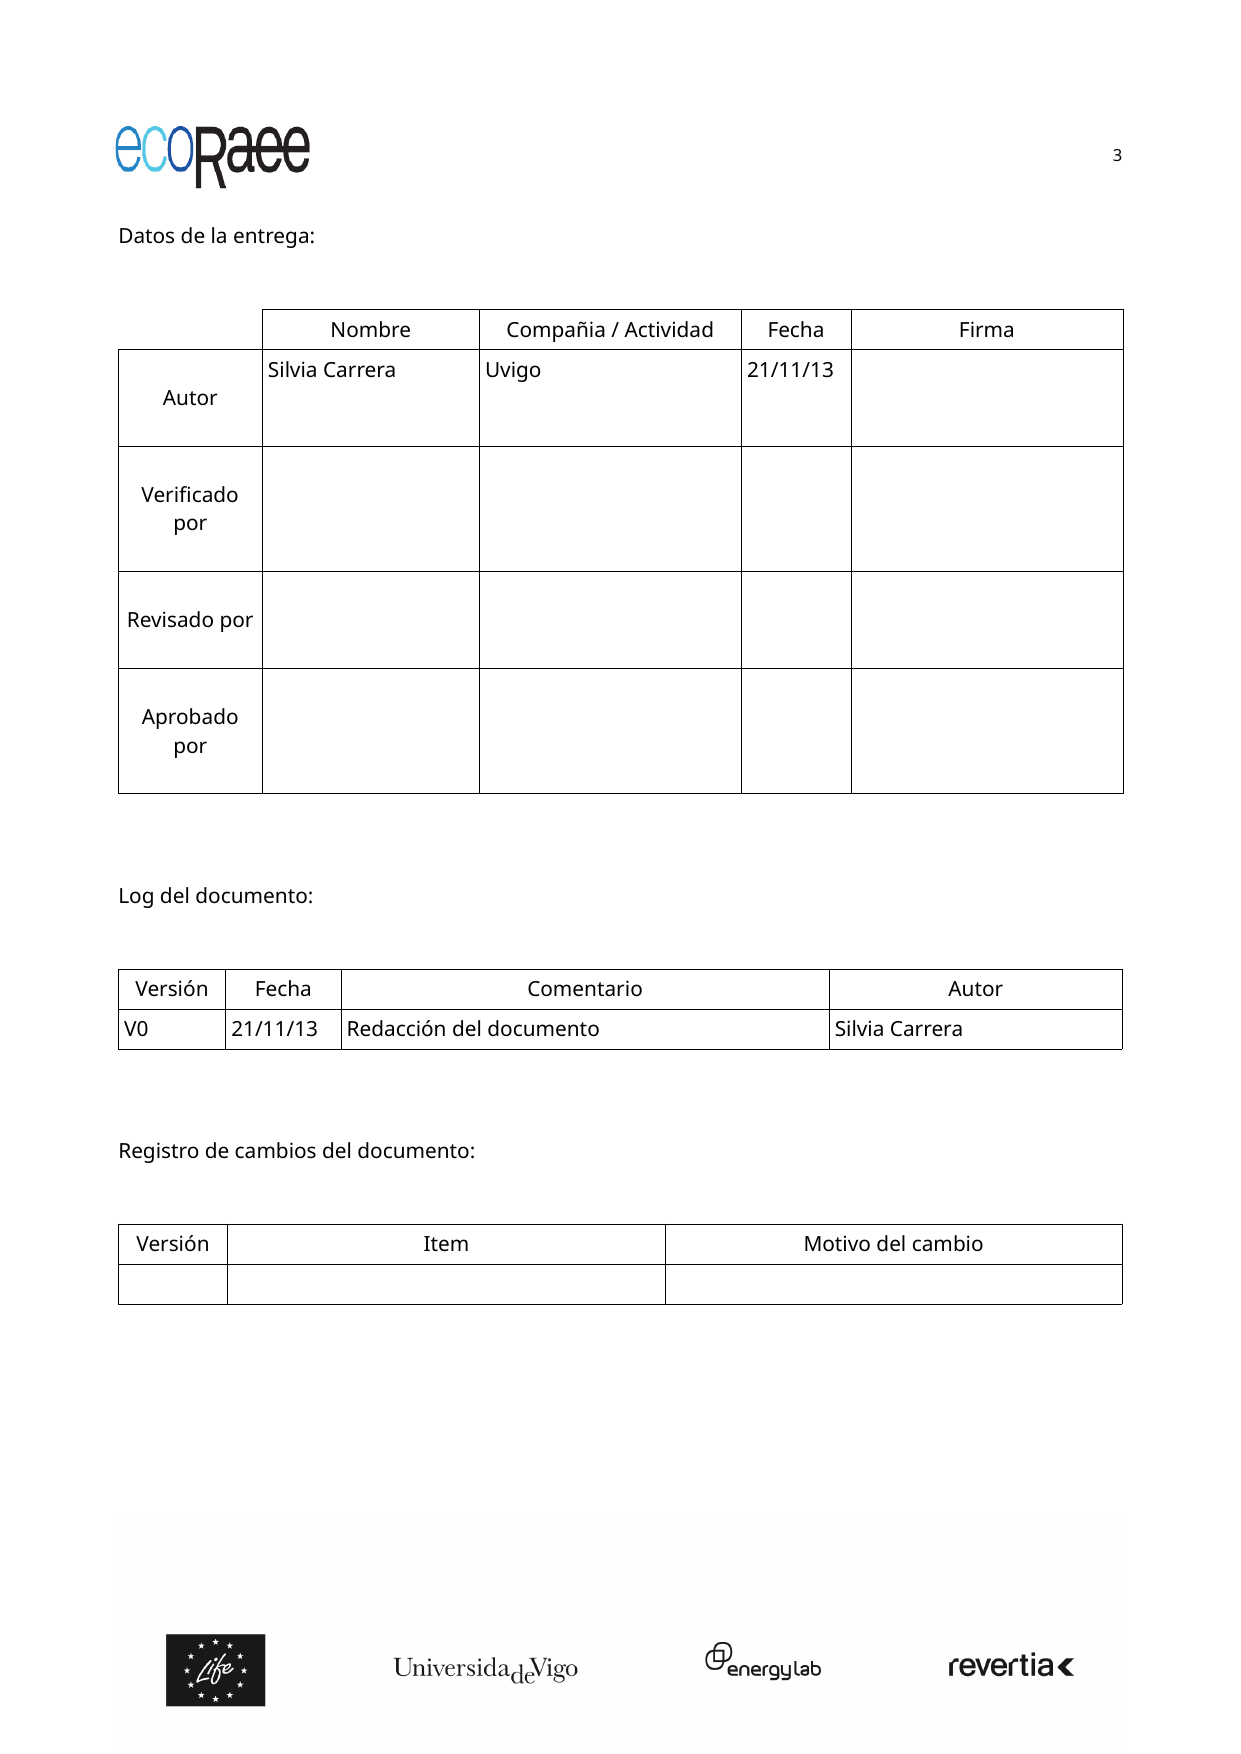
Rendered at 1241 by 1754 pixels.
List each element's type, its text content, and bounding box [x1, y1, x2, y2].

table_cell [480, 572, 741, 668]
table_cell Revisado por [119, 572, 262, 668]
table_header Versión [119, 970, 225, 1008]
table_cell [742, 572, 851, 668]
table_header Fecha [226, 970, 341, 1008]
table_cell Silvia Carrera [830, 1010, 1122, 1048]
table_cell Aprobado por [119, 669, 262, 793]
table_cell Silvia Carrera [263, 350, 479, 446]
table_cell [119, 1265, 227, 1303]
picture [118, 1514, 1123, 1754]
picture [114, 124, 311, 190]
table_header Compañia / Actividad [480, 310, 741, 349]
table_cell [742, 447, 851, 571]
table_cell V0 [119, 1010, 225, 1048]
table_cell Uvigo [480, 350, 741, 446]
table_header Motivo del cambio [666, 1225, 1122, 1263]
table_cell [263, 669, 479, 793]
table_header Firma [852, 310, 1123, 349]
table_cell [852, 572, 1123, 668]
table_cell [480, 669, 741, 793]
table_cell Verificado por [119, 447, 262, 571]
table_cell Redacción del documento [342, 1010, 829, 1048]
table_cell [852, 447, 1123, 571]
table_cell 21/11/13 [742, 350, 851, 446]
text Log del documento: [118, 881, 1122, 909]
table_header Nombre [263, 310, 479, 349]
table_cell [666, 1265, 1122, 1303]
table_header Autor [830, 970, 1122, 1008]
table_cell [852, 669, 1123, 793]
text Datos de la entrega: [118, 221, 1122, 250]
table_header Item [228, 1225, 665, 1263]
table_cell [263, 447, 479, 571]
table_cell [228, 1265, 665, 1303]
table_header Versión [119, 1225, 227, 1263]
table_cell [742, 669, 851, 793]
table_header [118, 309, 262, 349]
table_header Fecha [742, 310, 851, 349]
table_cell [480, 447, 741, 571]
table_cell Autor [119, 350, 262, 446]
table_cell [263, 572, 479, 668]
table_header Comentario [342, 970, 829, 1008]
text Registro de cambios del documento: [118, 1136, 1122, 1164]
table_cell [852, 350, 1123, 446]
table_cell 21/11/13 [226, 1010, 341, 1048]
